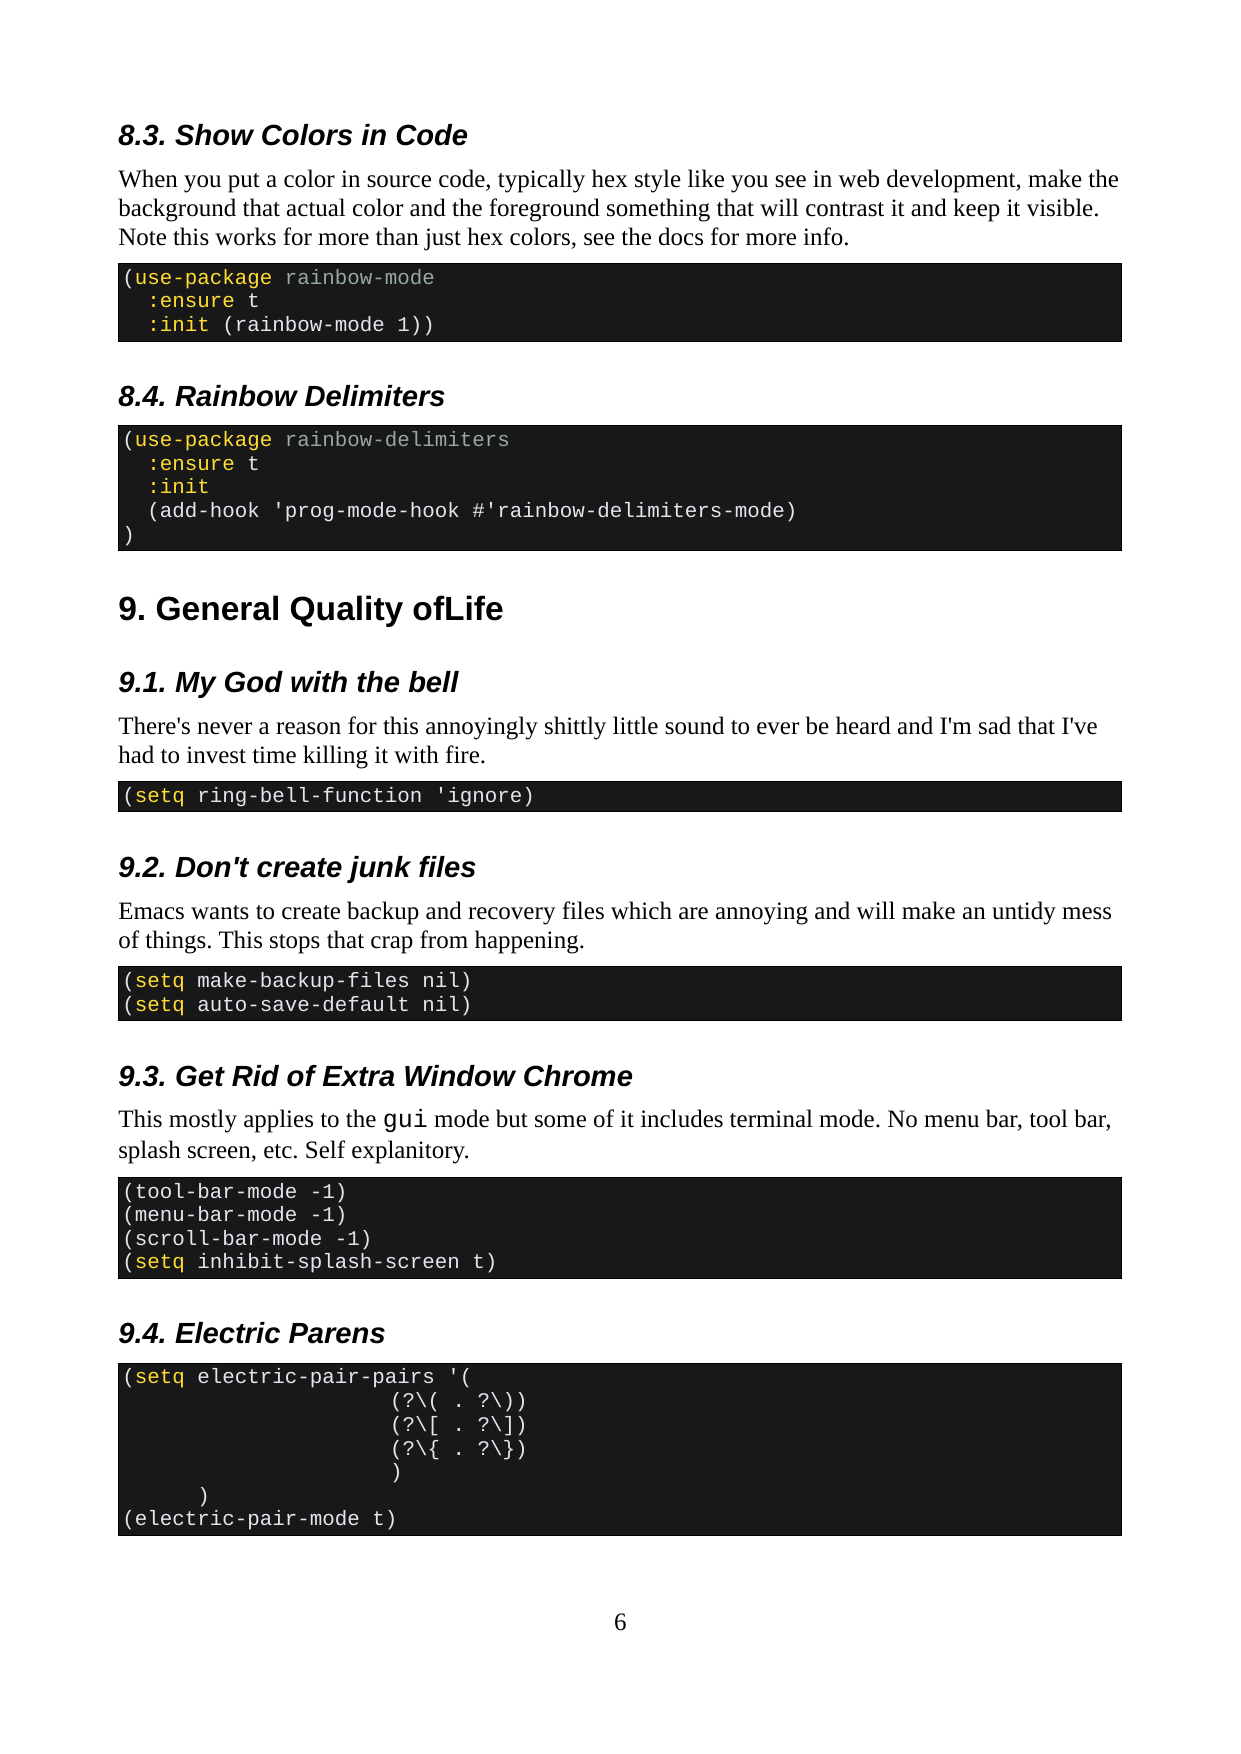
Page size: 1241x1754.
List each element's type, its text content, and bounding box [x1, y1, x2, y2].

text :init (rainbow-mode 1)) [119, 310, 1121, 341]
text (use-package rainbow-delimiters [119, 426, 1121, 449]
subtitle Show Colors in Code [118, 118, 1122, 152]
text (setq auto-save-default nil) [119, 989, 1121, 1020]
text (?\{ . ?\}) [119, 1433, 1121, 1457]
text (use-package rainbow-mode [119, 264, 1121, 287]
text ) [119, 1481, 1121, 1504]
text (electric-pair-mode t) [119, 1504, 1121, 1535]
text ) [119, 1457, 1121, 1481]
subtitle Electric Parens [118, 1317, 1122, 1350]
subtitle Get Rid of Extra Window Chrome [118, 1058, 1122, 1092]
text :init [119, 472, 1121, 496]
text :ensure t [119, 287, 1121, 310]
text (scroll-bar-mode -1) [119, 1224, 1121, 1248]
text (?\[ . ?\]) [119, 1410, 1121, 1433]
text (setq inhibit-splash-screen t) [119, 1248, 1121, 1278]
text (tool-bar-mode -1) [119, 1178, 1121, 1200]
text ) [119, 520, 1121, 550]
text (setq ring-bell-function 'ignore) [119, 782, 1121, 811]
text There's never a reason for this annoyingly shittly little sound to ever be heard and I'm sad that I've had to invest time killing it with fire. [118, 711, 1122, 768]
text (setq electric-pair-pairs '( [119, 1364, 1121, 1386]
subtitle Don't create junk files [118, 850, 1122, 883]
subtitle General Quality ofLife [118, 589, 1122, 627]
text (add-hook 'prog-mode-hook #'rainbow-delimiters-mode) [119, 496, 1121, 520]
text This mostly applies to the gui mode but some of it includes terminal mode. No menu bar, tool bar, splash screen, etc. Self explanitory. [118, 1104, 1122, 1164]
text :ensure t [119, 449, 1121, 472]
subtitle My God with the bell [118, 665, 1122, 698]
text (menu-bar-mode -1) [119, 1200, 1121, 1224]
text (?\( . ?\)) [119, 1386, 1121, 1410]
text When you put a color in source code, typically hex style like you see in web development, make the background that actual color and the foreground something that will contrast it and keep it visible. Note this works for more than just hex colors, see the docs for more info. [118, 164, 1122, 250]
subtitle Rainbow Delimiters [118, 379, 1122, 413]
text Emacs wants to create backup and recovery files which are annoying and will make an untidy mess of things. This stops that crap from happening. [118, 896, 1122, 953]
text (setq make-backup-files nil) [119, 967, 1121, 989]
